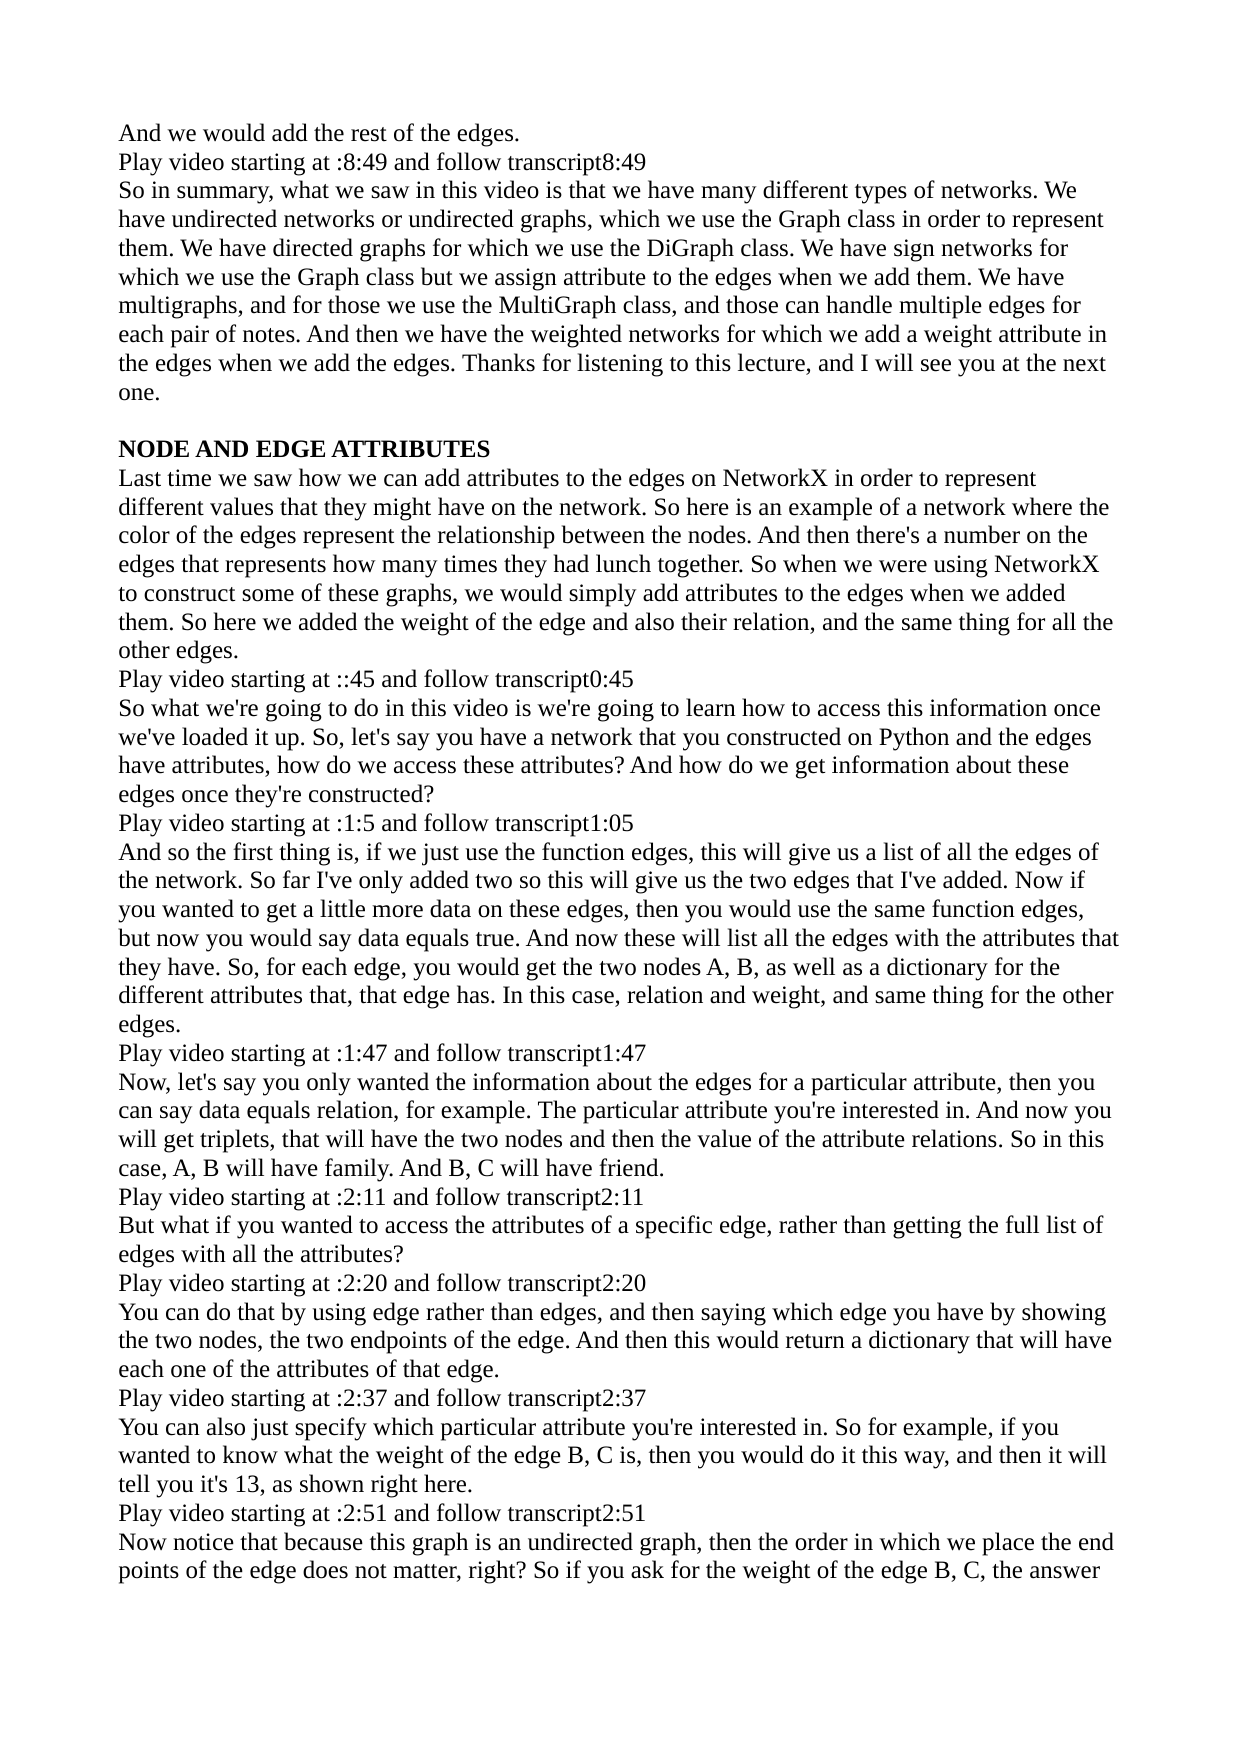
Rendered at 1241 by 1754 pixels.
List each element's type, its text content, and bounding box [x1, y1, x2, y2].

text Play video starting at :1:47 and follow transcript1:47 [118, 1038, 1122, 1067]
text And so the first thing is, if we just use the function edges, this will give us a list of all the edges of the network. So far I've only added two so this will give us the two edges that I've added. Now if you wanted to get a little more data on these edges, then you would use the same function edges, but now you would say data equals true. And now these will list all the edges with the attributes that they have. So, for each edge, you would get the two nodes A, B, as well as a dictionary for the different attributes that, that edge has. In this case, relation and weight, and same thing for the other edges. [118, 837, 1122, 1038]
text So in summary, what we saw in this video is that we have many different types of networks. We have undirected networks or undirected graphs, which we use the Graph class in order to represent them. We have directed graphs for which we use the DiGraph class. We have sign networks for which we use the Graph class but we assign attribute to the edges when we add them. We have multigraphs, and for those we use the MultiGraph class, and those can handle multiple edges for each pair of notes. And then we have the weighted networks for which we add a weight attribute in the edges when we add the edges. Thanks for listening to this lecture, and I will see you at the next one. [118, 176, 1122, 406]
text Play video starting at :2:51 and follow transcript2:51 [118, 1498, 1122, 1527]
text And we would add the rest of the edges. [118, 118, 1122, 147]
text Play video starting at :8:49 and follow transcript8:49 [118, 147, 1122, 176]
text Play video starting at :1:5 and follow transcript1:05 [118, 808, 1122, 837]
text Play video starting at :2:37 and follow transcript2:37 [118, 1383, 1122, 1412]
text Last time we saw how we can add attributes to the edges on NetworkX in order to represent different values that they might have on the network. So here is an example of a network where the color of the edges represent the relationship between the nodes. And then there's a number on the edges that represents how many times they had lunch together. So when we were using NetworkX to construct some of these graphs, we would simply add attributes to the edges when we added them. So here we added the weight of the edge and also their relation, and the same thing for all the other edges. [118, 463, 1122, 664]
text Play video starting at :2:11 and follow transcript2:11 [118, 1182, 1122, 1211]
text So what we're going to do in this video is we're going to learn how to access this information once we've loaded it up. So, let's say you have a network that you constructed on Python and the edges have attributes, how do we access these attributes? And how do we get information about these edges once they're constructed? [118, 693, 1122, 808]
text NODE AND EDGE ATTRIBUTES [118, 434, 1122, 463]
text You can do that by using edge rather than edges, and then saying which edge you have by showing the two nodes, the two endpoints of the edge. And then this would return a dictionary that will have each one of the attributes of that edge. [118, 1297, 1122, 1383]
text But what if you wanted to access the attributes of a specific edge, rather than getting the full list of edges with all the attributes? [118, 1211, 1122, 1268]
text Now notice that because this graph is an undirected graph, then the order in which we place the end points of the edge does not matter, right? So if you ask for the weight of the edge B, C, the answer [118, 1527, 1122, 1584]
text Now, let's say you only wanted the information about the edges for a particular attribute, then you can say data equals relation, for example. The particular attribute you're interested in. And now you will get triplets, that will have the two nodes and then the value of the attribute relations. So in this case, A, B will have family. And B, C will have friend. [118, 1067, 1122, 1182]
text You can also just specify which particular attribute you're interested in. So for example, if you wanted to know what the weight of the edge B, C is, then you would do it this way, and then it will tell you it's 13, as shown right here. [118, 1412, 1122, 1498]
text Play video starting at ::45 and follow transcript0:45 [118, 664, 1122, 693]
text Play video starting at :2:20 and follow transcript2:20 [118, 1268, 1122, 1297]
